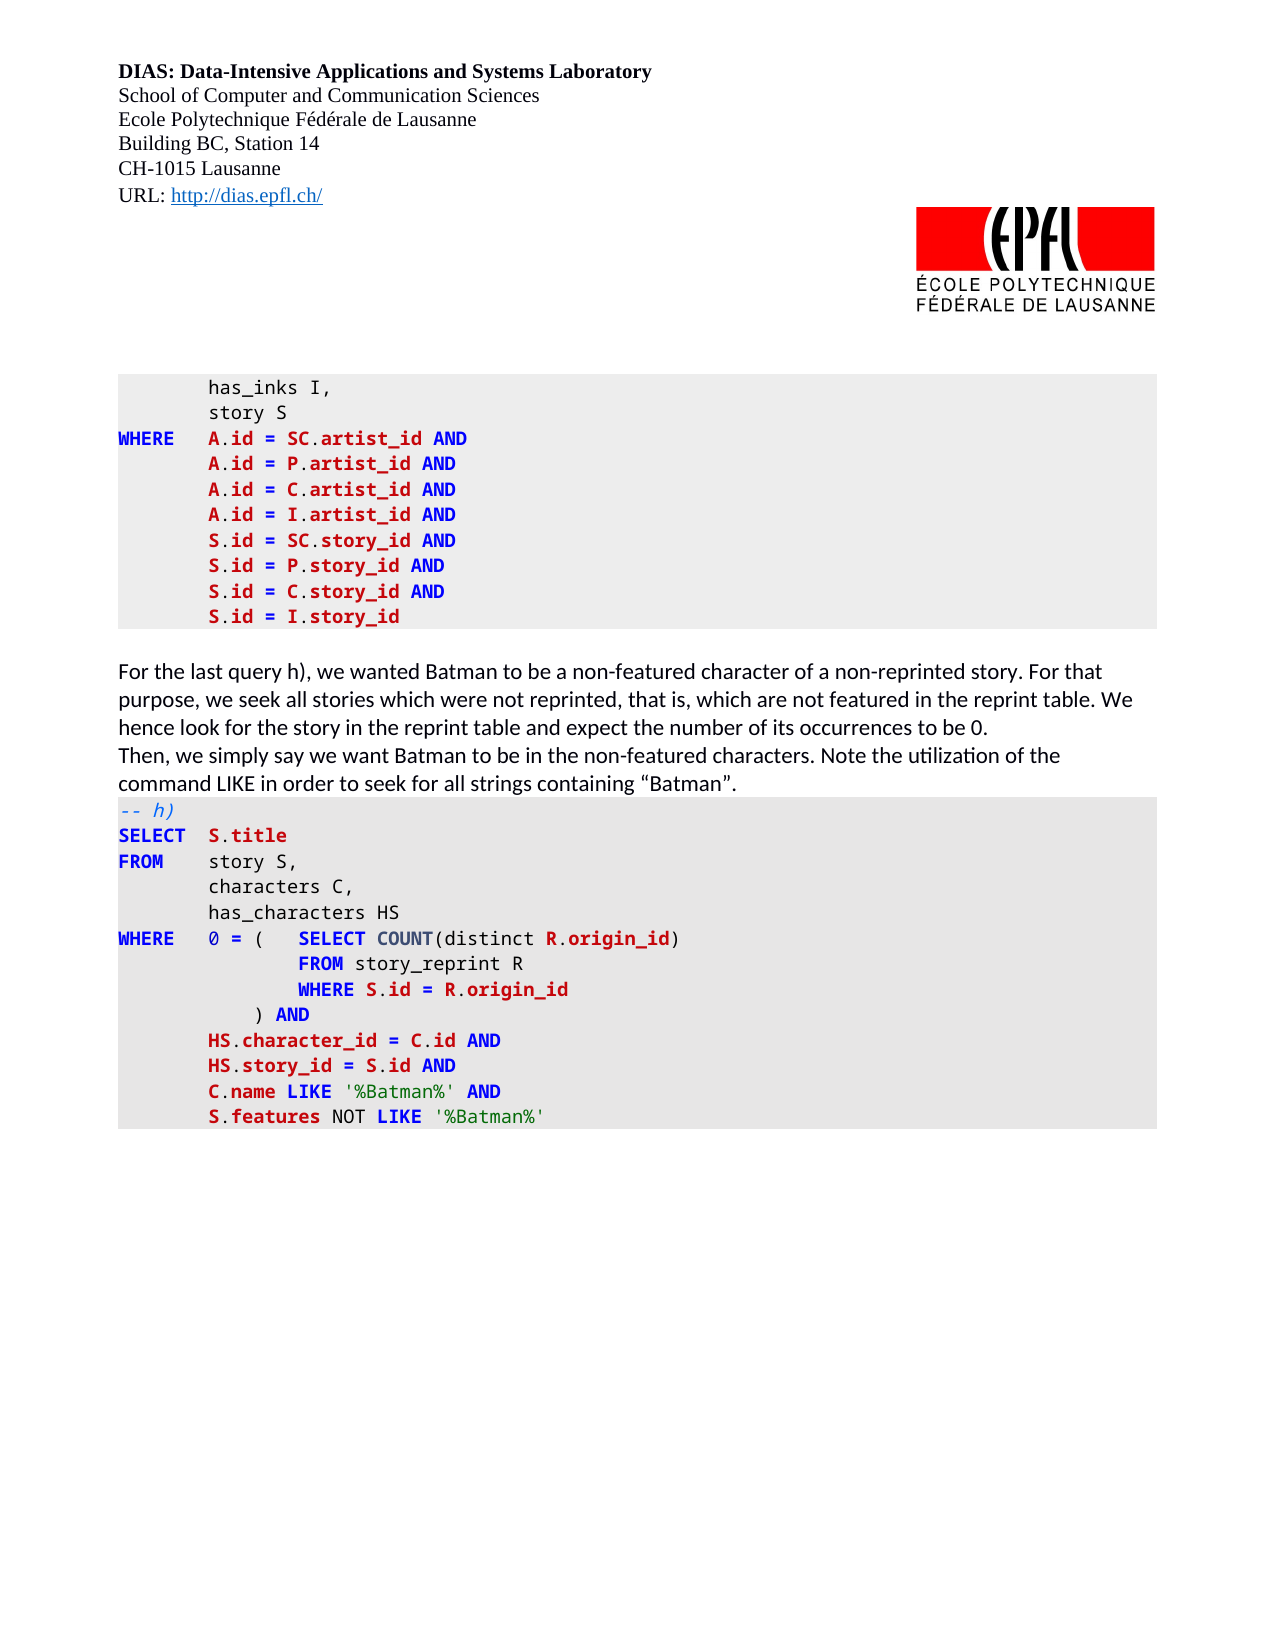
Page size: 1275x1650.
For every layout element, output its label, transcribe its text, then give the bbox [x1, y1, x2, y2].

text Then, we simply say we want Batman to be in the non-featured characters. Note the utilization of the command LIKE in order to seek for all strings containing “Batman”. [118, 741, 1157, 797]
text SELECT S.title [118, 823, 1157, 848]
text A.id = C.artist_id AND [118, 476, 1157, 502]
text ) AND [118, 1001, 1157, 1027]
text HS.story_id = S.id AND [118, 1052, 1157, 1078]
text characters C, [118, 874, 1157, 899]
text FROM story_reprint R [118, 950, 1157, 976]
text C.name LIKE '%Batman%' AND [118, 1078, 1157, 1103]
text WHERE A.id = SC.artist_id AND [118, 425, 1157, 451]
text WHERE S.id = R.origin_id [118, 976, 1157, 1001]
text S.id = I.story_id [118, 604, 1157, 629]
text For the last query h), we wanted Batman to be a non-featured character of a non-reprinted story. For that purpose, we seek all stories which were not reprinted, that is, which are not featured in the reprint table. We hence look for the story in the reprint table and expect the number of its occurrences to be 0. [118, 657, 1157, 741]
text A.id = P.artist_id AND [118, 451, 1157, 476]
text FROM story S, [118, 848, 1157, 874]
text WHERE 0 = ( SELECT COUNT(distinct R.origin_id) [118, 925, 1157, 950]
text S.id = C.story_id AND [118, 578, 1157, 604]
text S.id = P.story_id AND [118, 553, 1157, 578]
text -- h) [118, 797, 1157, 823]
text A.id = I.artist_id AND [118, 502, 1157, 527]
text S.id = SC.story_id AND [118, 527, 1157, 553]
text story S [118, 399, 1157, 425]
picture [916, 207, 1157, 315]
text has_inks I, [118, 374, 1157, 399]
text HS.character_id = C.id AND [118, 1027, 1157, 1052]
text has_characters HS [118, 899, 1157, 925]
text S.features NOT LIKE '%Batman%' [118, 1103, 1157, 1129]
